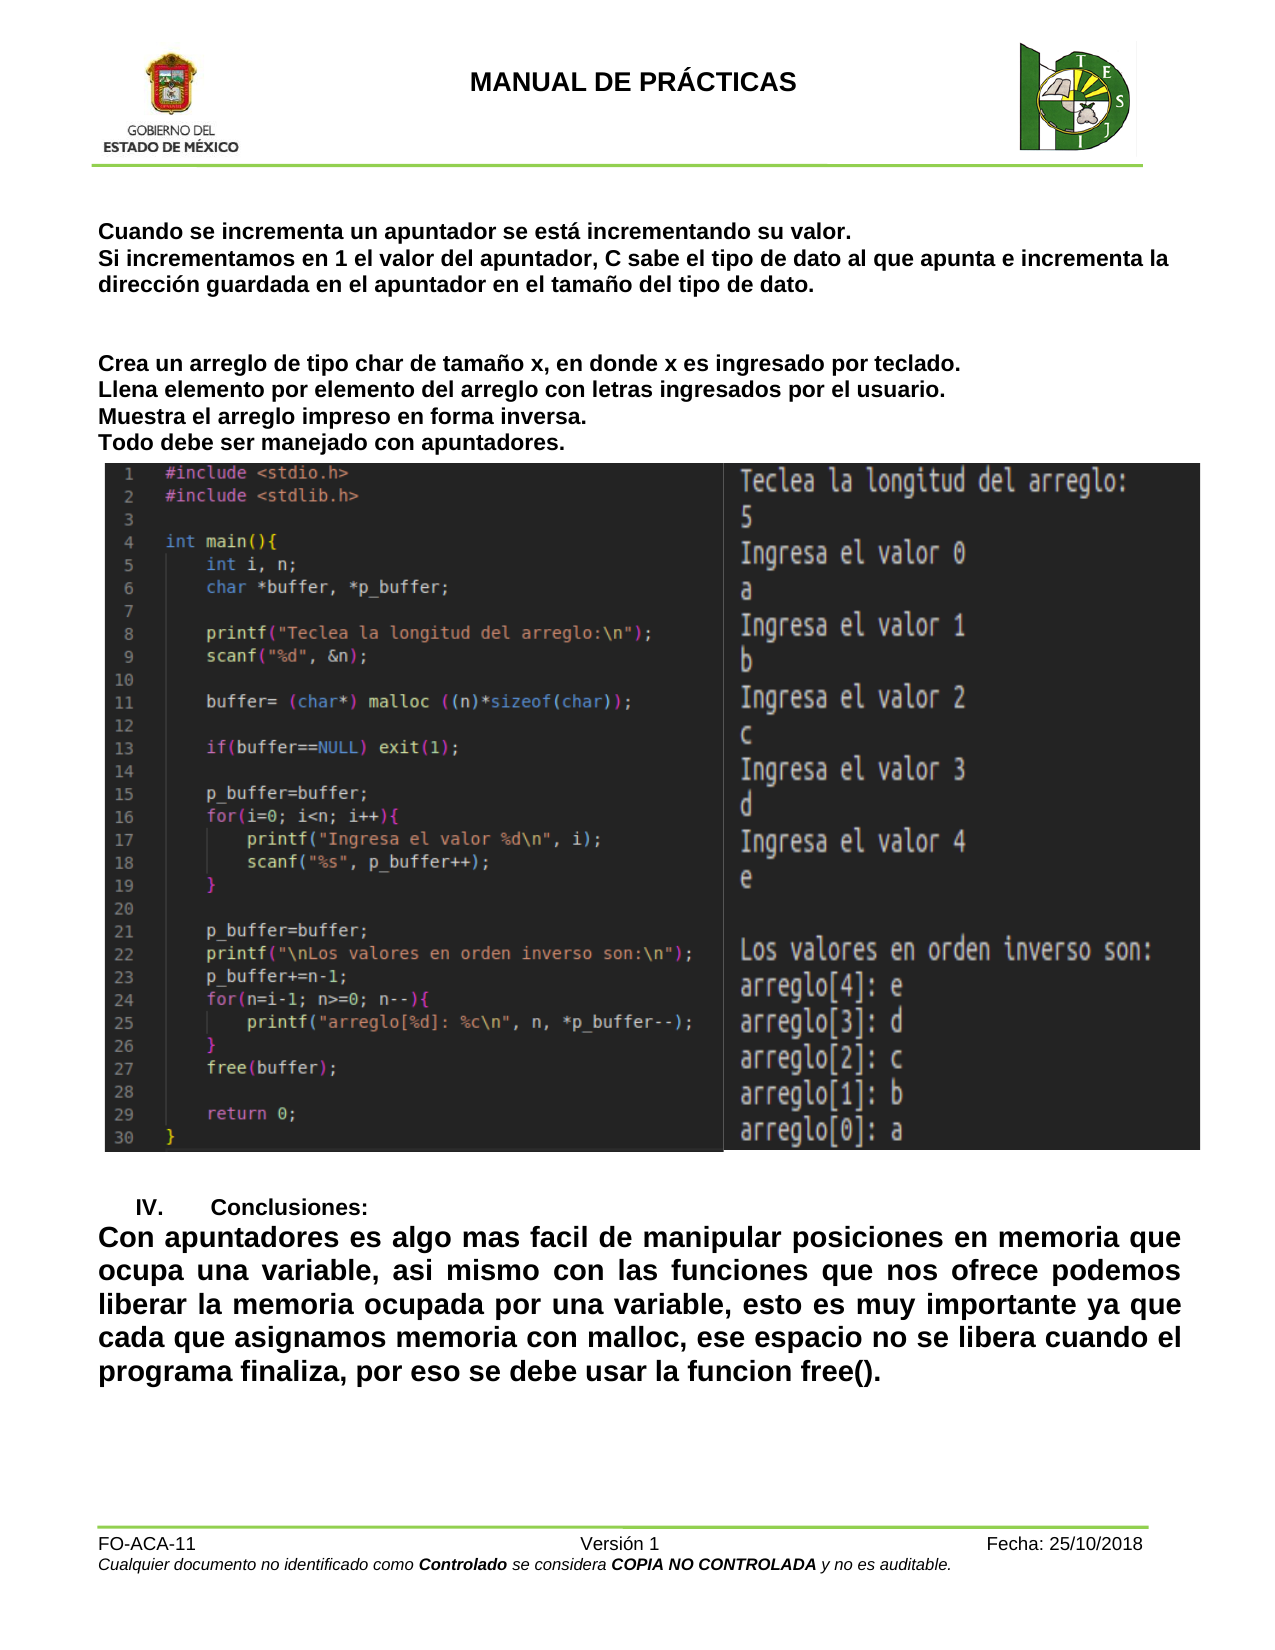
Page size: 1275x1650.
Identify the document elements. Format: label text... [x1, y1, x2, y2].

text Con apuntadores es algo mas facil de manipular posiciones en memoria que ocupa una variable, asi mismo con las funciones que nos ofrece podemos liberar la memoria ocupada por una variable, esto es muy importante ya que cada que asignamos memoria con malloc, ese espacio no se libera cuando el programa finaliza, por eso se debe usar la funcion free(). [98, 1220, 1183, 1387]
picture [104, 463, 1200, 1152]
text Muestra el arreglo impreso en forma inversa. [98, 403, 1183, 429]
picture [1018, 41, 1137, 157]
text Si incrementamos en 1 el valor del apuntador, C sabe el tipo de dato al que apunta e incrementa la dirección guardada en el apuntador en el tamaño del tipo de dato. [98, 245, 1183, 297]
text Llena elemento por elemento del arreglo con letras ingresados por el usuario. [98, 376, 1183, 403]
text Crea un arreglo de tipo char de tamaño x, en donde x es ingresado por teclado. [98, 350, 1183, 376]
picture [95, 42, 241, 161]
list Conclusiones: [135, 1193, 1183, 1220]
text Todo debe ser manejado con apuntadores. [98, 429, 1183, 456]
text Cuando se incrementa un apuntador se está incrementando su valor. [98, 218, 1183, 245]
